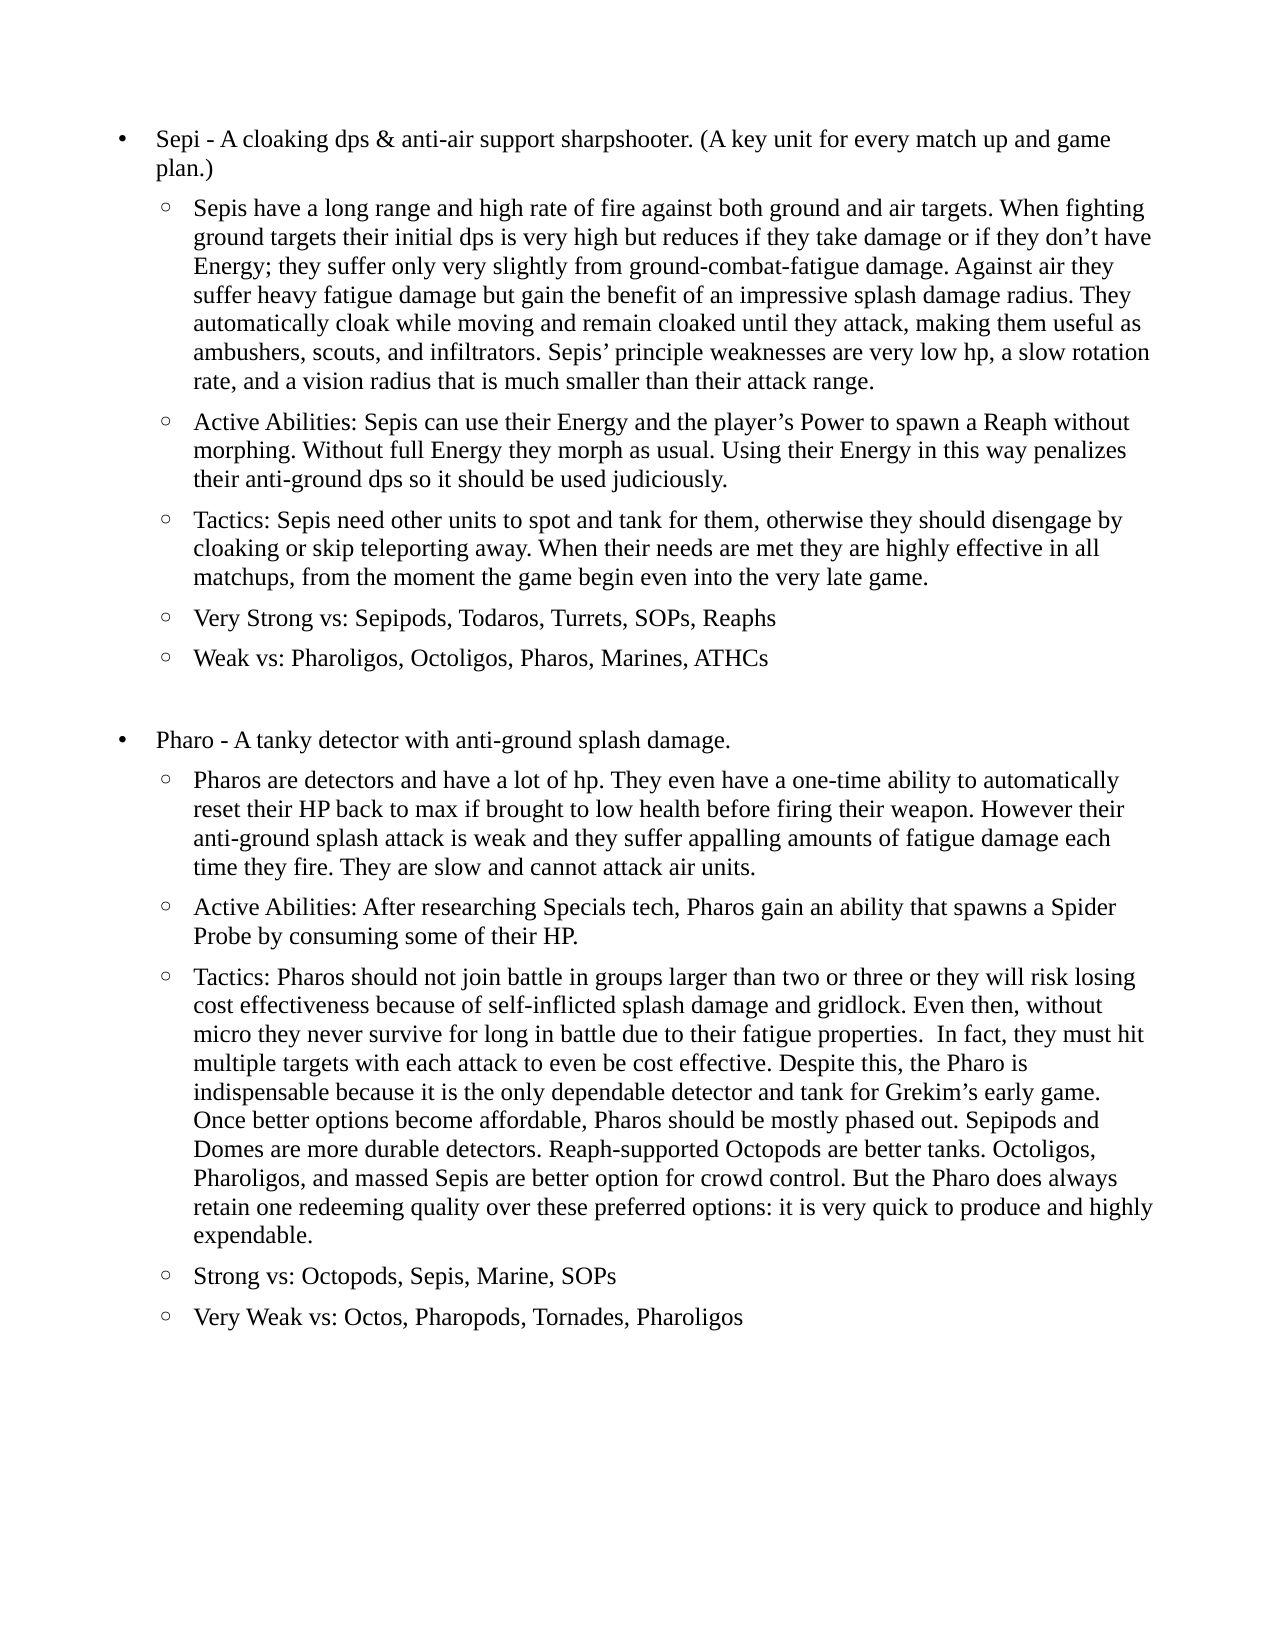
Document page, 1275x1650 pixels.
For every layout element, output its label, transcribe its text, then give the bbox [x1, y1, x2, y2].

list Very Strong vs: Sepipods, Todaros, Turrets, SOPs, Reaphs [156, 603, 1157, 632]
list Strong vs: Octopods, Sepis, Marine, SOPs [156, 1261, 1157, 1290]
list Weak vs: Pharoligos, Octoligos, Pharos, Marines, ATHCs [156, 643, 1157, 672]
list Very Weak vs: Octos, Pharopods, Tornades, Pharoligos [156, 1302, 1157, 1330]
list Sepi - A cloaking dps & anti-air support sharpshooter. (A key unit for every match up and game plan.) [118, 124, 1157, 182]
list Active Abilities: Sepis can use their Energy and the player’s Power to spawn a Reaph without morphing. Without full Energy they morph as usual. Using their Energy in this way penalizes their anti-ground dps so it should be used judiciously. [156, 407, 1157, 493]
list Active Abilities: After researching Specials tech, Pharos gain an ability that spawns a Spider Probe by consuming some of their HP. [156, 892, 1157, 950]
list Sepis have a long range and high rate of fire against both ground and air targets. When fighting ground targets their initial dps is very high but reduces if they take damage or if they don’t have Energy; they suffer only very slightly from ground-combat-fatigue damage. Against air they suffer heavy fatigue damage but gain the benefit of an impressive splash damage radius. They automatically cloak while moving and remain cloaked until they attack, making them useful as ambushers, scouts, and infiltrators. Sepis’ principle weaknesses are very low hp, a slow rotation rate, and a vision radius that is much smaller than their attack range. [156, 193, 1157, 395]
list Pharo - A tanky detector with anti-ground splash damage. [118, 725, 1157, 753]
list Pharos are detectors and have a lot of hp. They even have a one-time ability to automatically reset their HP back to max if brought to low health before firing their weapon. However their anti-ground splash attack is weak and they suffer appalling amounts of fatigue damage each time they fire. They are slow and cannot attack air units. [156, 765, 1157, 880]
list Tactics: Sepis need other units to spot and tank for them, otherwise they should disengage by cloaking or skip teleporting away. When their needs are met they are highly effective in all matchups, from the moment the game begin even into the very late game. [156, 505, 1157, 591]
list Tactics: Pharos should not join battle in groups larger than two or three or they will risk losing cost effectiveness because of self-inflicted splash damage and gridlock. Even then, without micro they never survive for long in battle due to their fatigue properties. In fact, they must hit multiple targets with each attack to even be cost effective. Despite this, the Pharo is indispensable because it is the only dependable detector and tank for Grekim’s early game. Once better options become affordable, Pharos should be mostly phased out. Sepipods and Domes are more durable detectors. Reaph-supported Octopods are better tanks. Octoligos, Pharoligos, and massed Sepis are better option for crowd control. But the Pharo does always retain one redeeming quality over these preferred options: it is very quick to produce and highly expendable. [156, 962, 1157, 1249]
